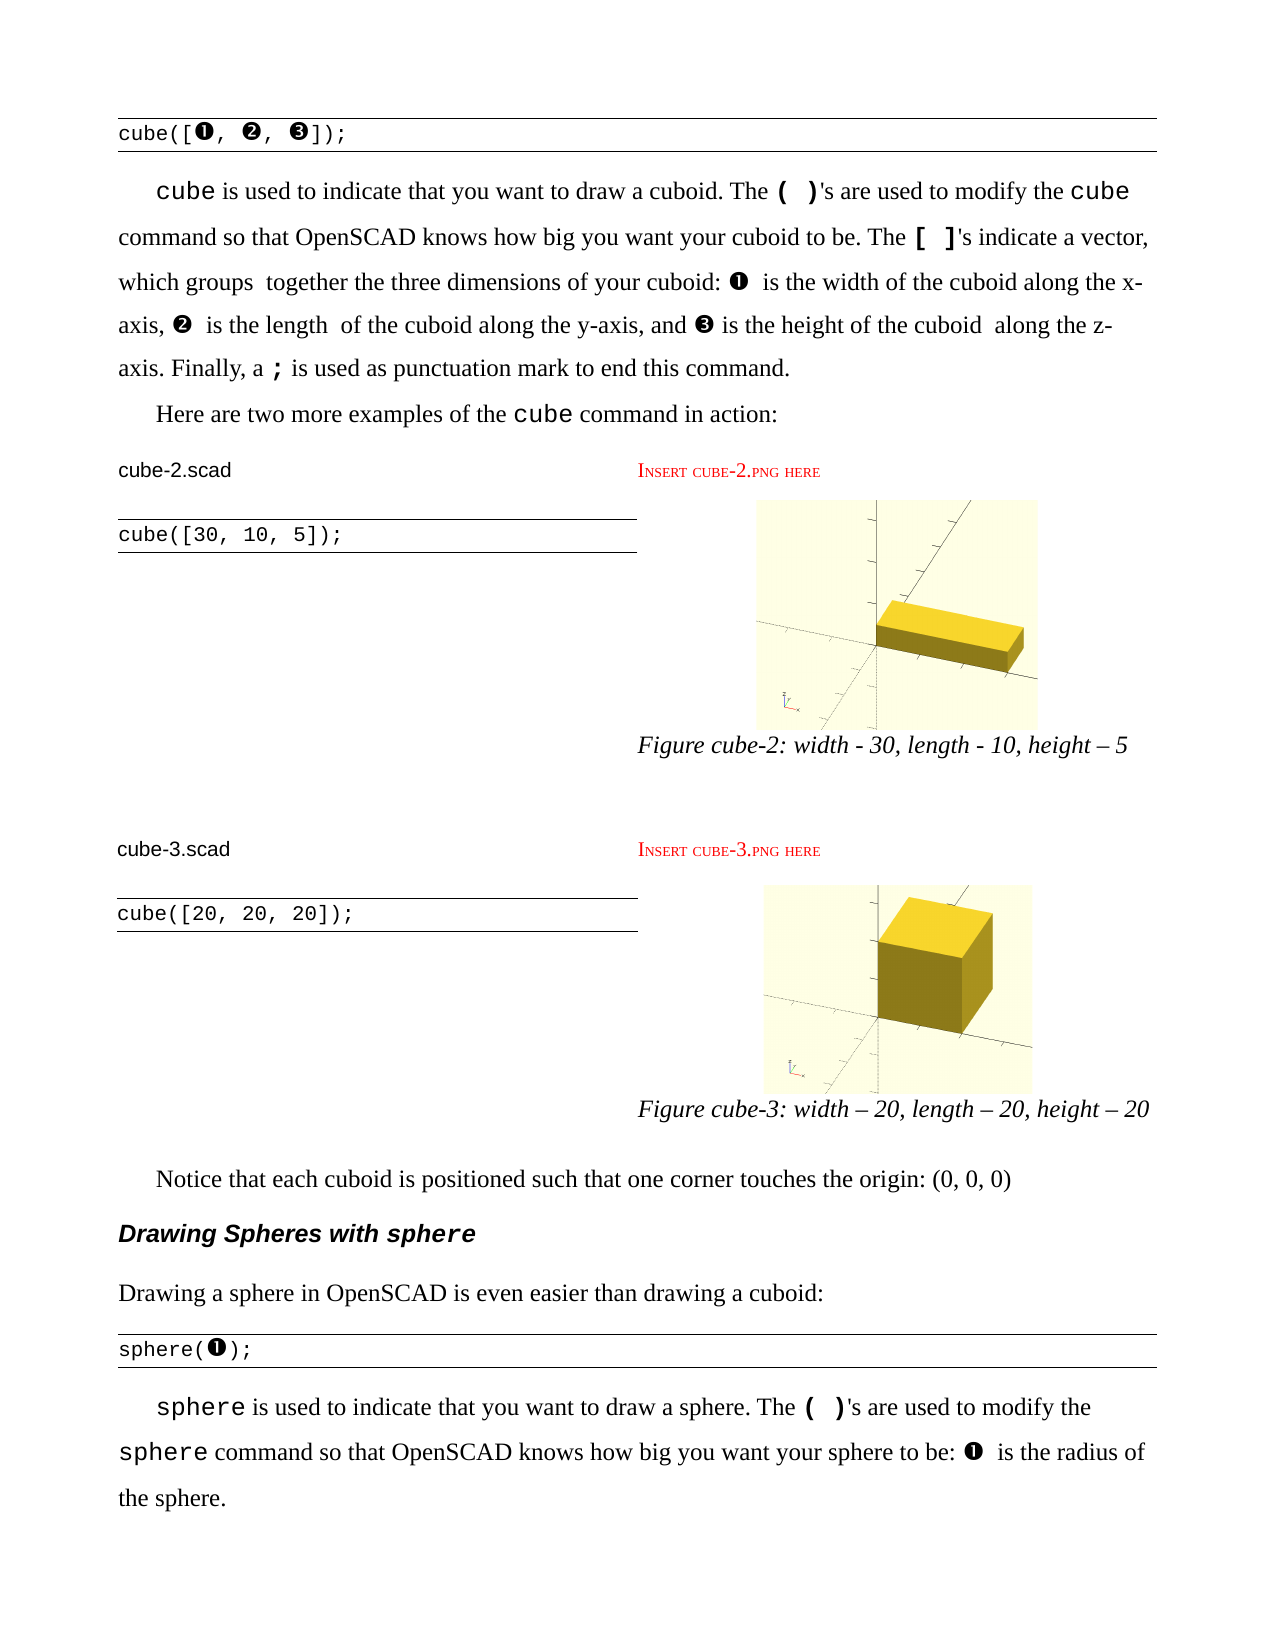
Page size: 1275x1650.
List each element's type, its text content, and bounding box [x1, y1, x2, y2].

table_header cube-2.scad [118, 446, 637, 519]
text cube([, , ]); [118, 119, 1157, 151]
table_header Insert cube-3.png here Figure cube-3: width – 20, length – 20, height – 20 [638, 825, 1158, 1135]
table_header cube([20, 20, 20]); [117, 899, 638, 931]
subtitle Drawing Spheres with sphere [118, 1219, 1157, 1250]
table_header cube([30, 10, 5]); [118, 520, 637, 552]
text sphere(); [118, 1335, 1157, 1367]
table_header [117, 932, 638, 1135]
text cube is used to indicate that you want to draw a cuboid. The ( )'s are used to modify the cube command so that OpenSCAD knows how big you want your cuboid to be. The [ ]'s indicate a vector, which groups together the three dimensions of your cuboid:  is the width of the cuboid along the x-axis,  is the length of the cuboid along the y-axis, and  is the height of the cuboid along the z-axis. Finally, a ; is used as punctuation mark to end this command. [118, 176, 1157, 384]
picture [756, 500, 1038, 730]
table_header [118, 553, 637, 825]
text Here are two more examples of the cube command in action: [118, 399, 1157, 430]
text sphere is used to indicate that you want to draw a sphere. The ( )'s are used to modify the sphere command so that OpenSCAD knows how big you want your sphere to be:  is the radius of the sphere. [118, 1392, 1157, 1511]
table_header Insert cube-2.png here Figure cube-2: width - 30, length - 10, height – 5 [638, 446, 1157, 825]
picture [763, 885, 1033, 1094]
text Drawing a sphere in OpenSCAD is even easier than drawing a cuboid: [118, 1278, 1157, 1307]
table_header cube-3.scad [117, 825, 638, 898]
text Notice that each cuboid is positioned such that one corner touches the origin: (0, 0, 0) [118, 1164, 1157, 1193]
